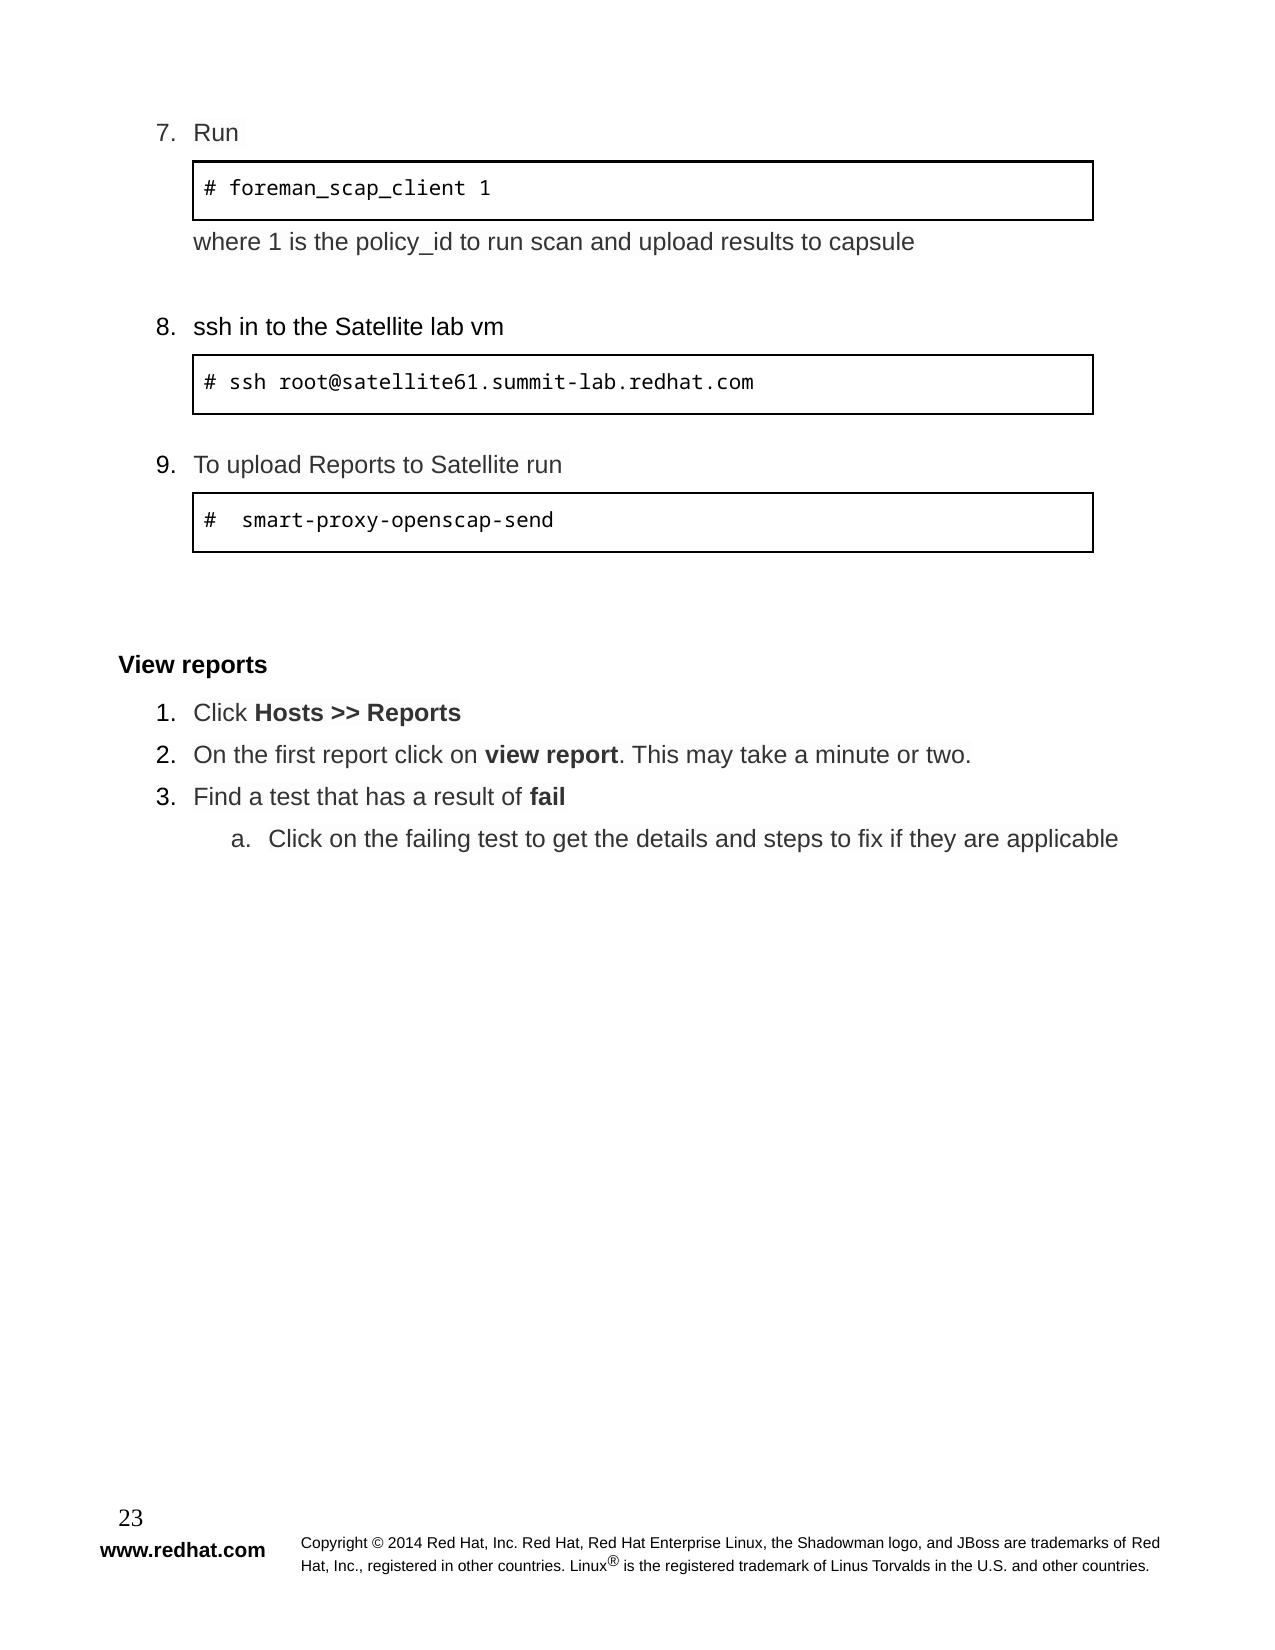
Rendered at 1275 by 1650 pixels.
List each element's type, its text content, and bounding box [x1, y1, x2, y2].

list Run [156, 118, 1157, 147]
table_header # smart-proxy-openscap-send [194, 494, 1092, 551]
list Find a test that has a result of fail [156, 782, 1157, 811]
table_header # foreman_scap_client 1 [194, 163, 1092, 219]
text www.redhat.com [100, 1537, 276, 1561]
list Click Hosts >> Reports [156, 698, 1157, 726]
list Click on the failing test to get the details and steps to fix if they are applicable [231, 824, 1157, 853]
text Copyright © 2014 Red Hat, Inc. Red Hat, Red Hat Enterprise Linux, the Shadowman logo, and JBoss are trademarks of Red Hat, Inc., registered in other countries. Linux® is the registered trademark of Linus Torvalds in the U.S. and other countries. [301, 1534, 1184, 1575]
list On the first report click on view report. This may take a minute or two. [156, 740, 1157, 769]
text View reports [118, 649, 1157, 678]
table_header # ssh root@satellite61.summit-lab.redhat.com [194, 356, 1092, 413]
list To upload Reports to Satellite run [156, 450, 1157, 479]
list ssh in to the Satellite lab vm [156, 312, 1157, 341]
list where 1 is the policy_id to run scan and upload results to capsule [156, 227, 1157, 256]
